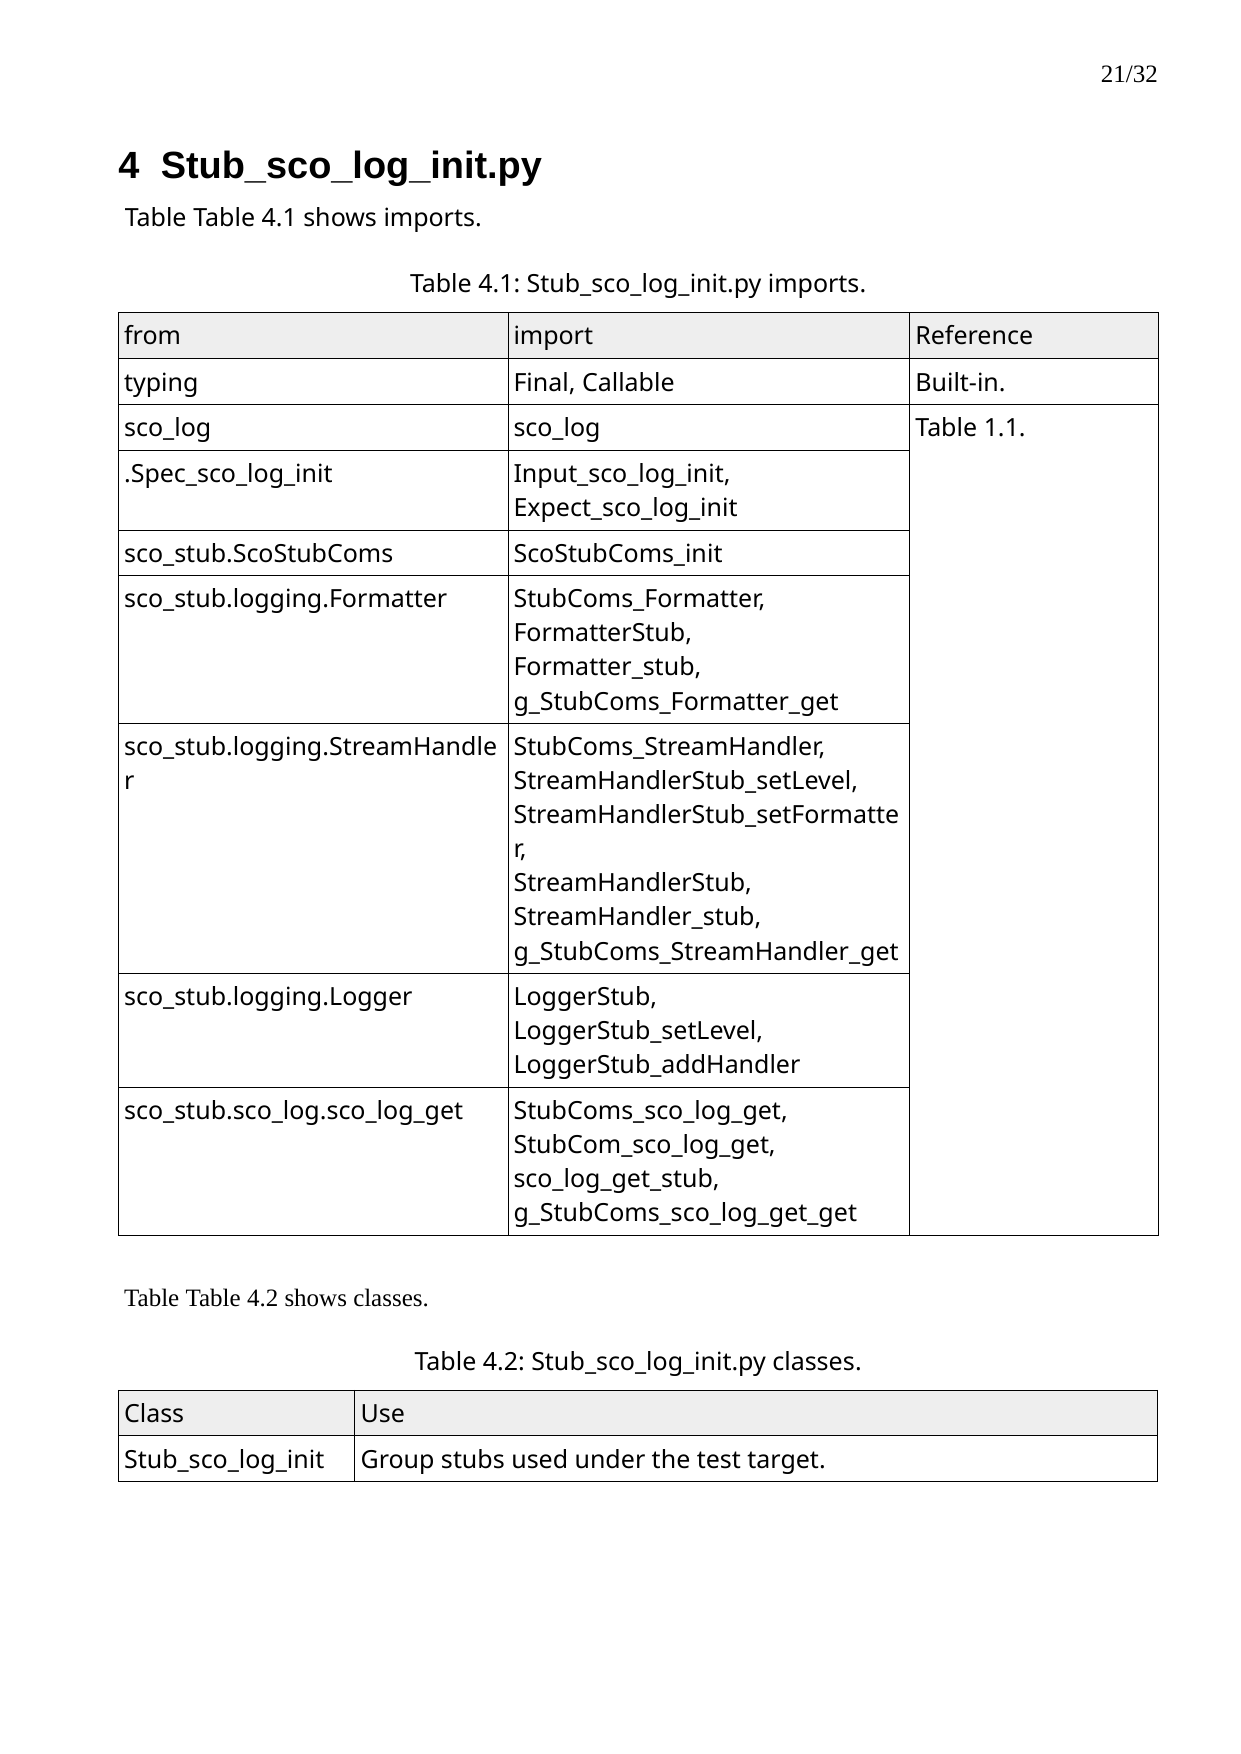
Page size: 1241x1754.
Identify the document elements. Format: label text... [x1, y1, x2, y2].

subtitle Stub_sco_log_init.py [118, 143, 1157, 187]
table_cell [910, 1087, 1158, 1234]
table_cell StubComs_StreamHandler, StreamHandlerStub_setLevel, StreamHandlerStub_setFormatter, StreamHandlerStub, StreamHandler_stub, g_StubComs_StreamHandler_get [509, 724, 909, 973]
table_cell sco_stub.logging.Logger [119, 974, 508, 1087]
table_cell Table 1.1. [910, 405, 1158, 450]
table_cell [910, 575, 1158, 723]
text Table 4.2 shows classes. [118, 1283, 1157, 1312]
table_header Class [119, 1391, 354, 1435]
table_cell sco_log [509, 405, 909, 450]
table_cell Stub_sco_log_init [119, 1436, 354, 1481]
table_cell Group stubs used under the test target. [355, 1436, 1157, 1481]
table_cell Input_sco_log_init, Expect_sco_log_init [509, 451, 909, 529]
table_cell sco_stub.ScoStubComs [119, 531, 508, 575]
table_header Use [355, 1391, 1157, 1435]
table_cell Final, Callable [509, 359, 909, 404]
table_header Reference [910, 313, 1158, 358]
table_cell sco_stub.logging.StreamHandler [119, 724, 508, 973]
table_cell typing [119, 359, 508, 404]
table_cell Built-in. [910, 359, 1158, 404]
table_cell [910, 450, 1158, 529]
text Table 4.2: Stub_sco_log_init.py classes. [118, 1343, 1157, 1377]
table_cell [910, 723, 1158, 973]
table_cell [910, 973, 1158, 1087]
text Table 4.1 shows imports. [118, 199, 1157, 233]
table_cell sco_stub.logging.Formatter [119, 576, 508, 723]
table_cell sco_stub.sco_log.sco_log_get [119, 1088, 508, 1234]
table_cell StubComs_sco_log_get, StubCom_sco_log_get, sco_log_get_stub, g_StubComs_sco_log_get_get [509, 1088, 909, 1234]
table_cell sco_log [119, 405, 508, 450]
table_cell [910, 530, 1158, 575]
table_cell ScoStubComs_init [509, 531, 909, 575]
text Table 4.1: Stub_sco_log_init.py imports. [118, 265, 1157, 299]
table_header from [119, 313, 508, 358]
table_cell .Spec_sco_log_init [119, 451, 508, 529]
table_cell StubComs_Formatter, FormatterStub, Formatter_stub, g_StubComs_Formatter_get [509, 576, 909, 723]
table_cell LoggerStub, LoggerStub_setLevel, LoggerStub_addHandler [509, 974, 909, 1087]
table_header import [509, 313, 909, 358]
